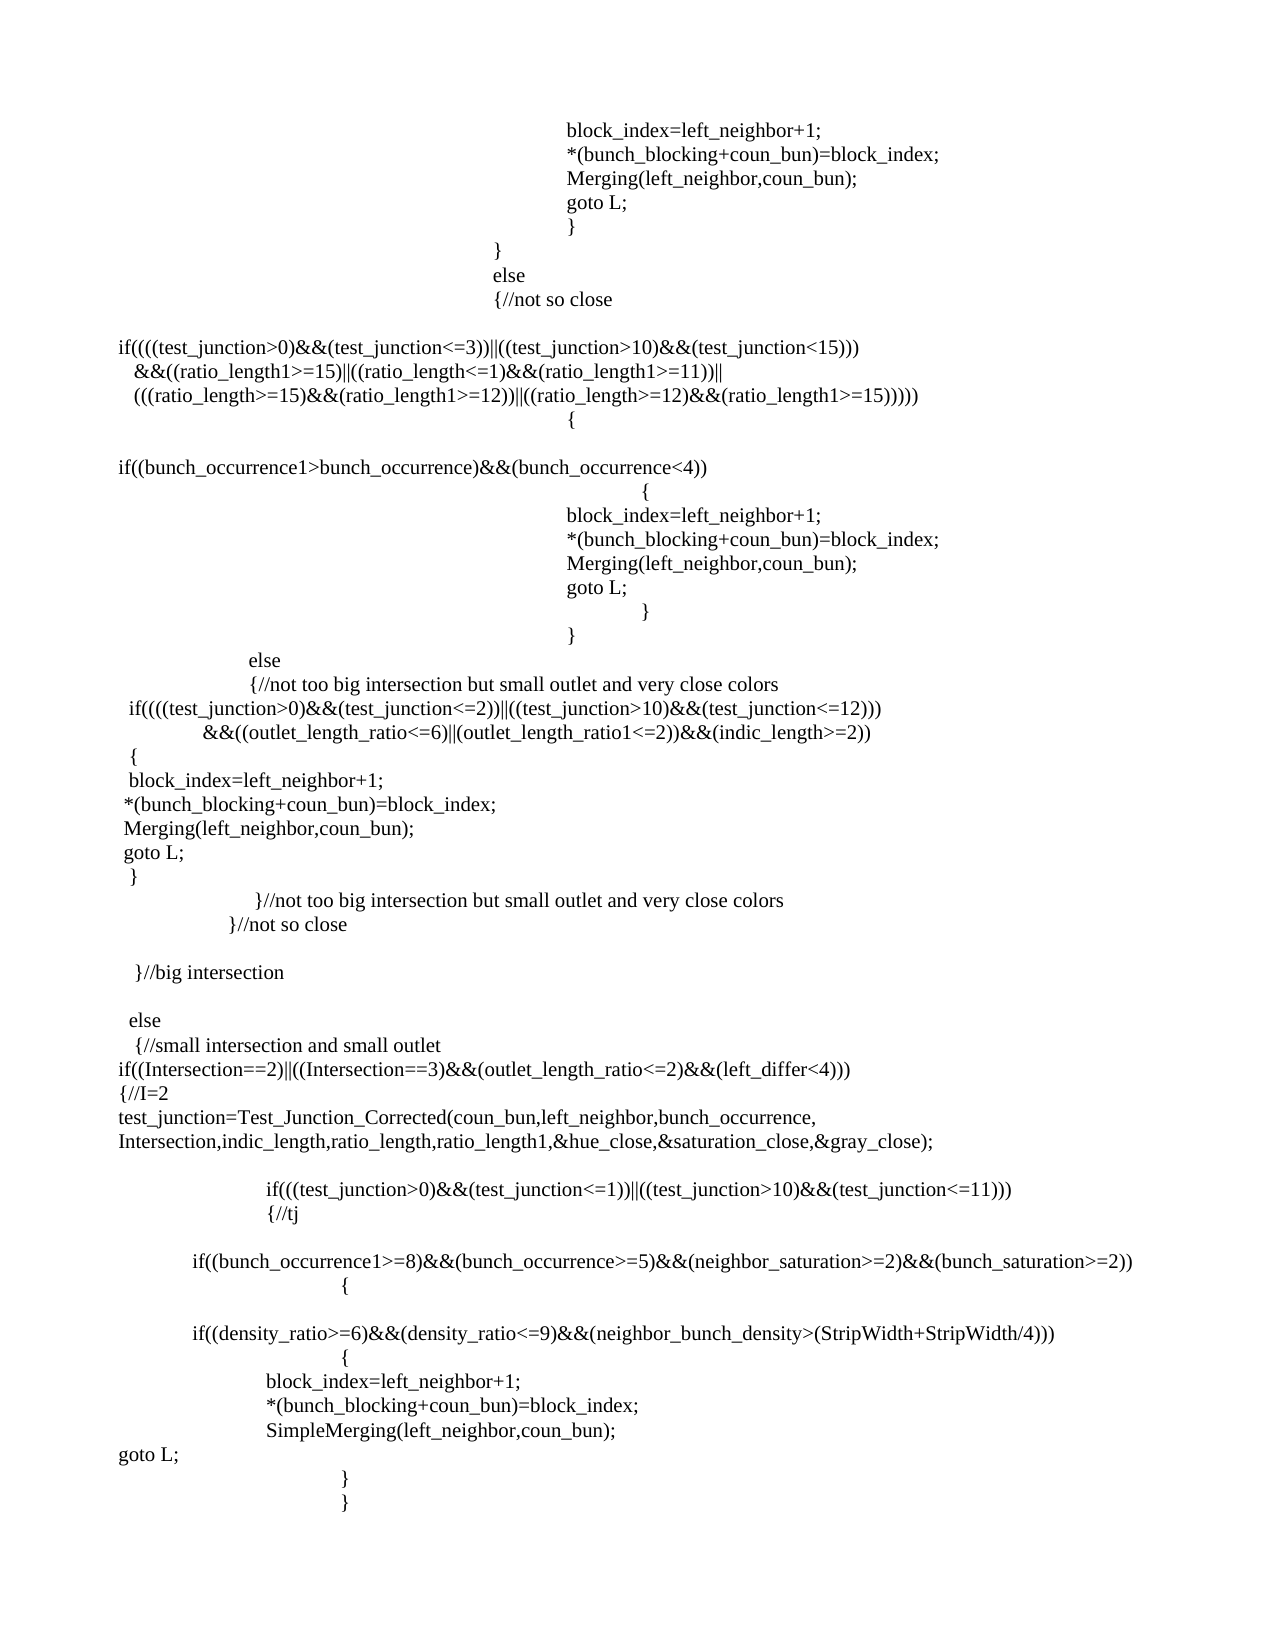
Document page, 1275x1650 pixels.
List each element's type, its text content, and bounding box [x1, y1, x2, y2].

text } [118, 1466, 1157, 1490]
text { [118, 1273, 1157, 1297]
text block_index=left_neighbor+1; [118, 1369, 1157, 1393]
text {//I=2 [118, 1081, 1157, 1105]
text block_index=left_neighbor+1; [118, 503, 1157, 527]
text if((bunch_occurrence1>bunch_occurrence)&&(bunch_occurrence<4)) [118, 431, 1157, 479]
text { [118, 479, 1157, 503]
text else [118, 647, 1157, 672]
text } [118, 623, 1157, 647]
text *(bunch_blocking+coun_bun)=block_index; [118, 142, 1157, 166]
text if((Intersection==2)||((Intersection==3)&&(outlet_length_ratio<=2)&&(left_differ<4))) [118, 1057, 1157, 1081]
text if((bunch_occurrence1>=8)&&(bunch_occurrence>=5)&&(neighbor_saturation>=2)&&(bunch_saturation>=2)) [118, 1225, 1157, 1273]
text (((ratio_length>=15)&&(ratio_length1>=12))||((ratio_length>=12)&&(ratio_length1>=15))))) [118, 383, 1157, 407]
text else [118, 1008, 1157, 1032]
text {//not too big intersection but small outlet and very close colors [118, 672, 1157, 696]
text } [118, 214, 1157, 238]
text goto L; [118, 1442, 1157, 1466]
text { [118, 407, 1157, 431]
text } [118, 599, 1157, 623]
text Intersection,indic_length,ratio_length,ratio_length1,&hue_close,&saturation_close,&gray_close); [118, 1129, 1157, 1153]
text Merging(left_neighbor,coun_bun); [118, 166, 1157, 190]
text else [118, 262, 1157, 287]
text block_index=left_neighbor+1; [118, 118, 1157, 142]
text *(bunch_blocking+coun_bun)=block_index; [118, 1393, 1157, 1417]
text }//not too big intersection but small outlet and very close colors [118, 888, 1157, 912]
text } [118, 238, 1157, 262]
text goto L; [118, 190, 1157, 214]
text block_index=left_neighbor+1; [118, 768, 1157, 792]
text *(bunch_blocking+coun_bun)=block_index; [118, 792, 1157, 816]
text goto L; [118, 840, 1157, 864]
text test_junction=Test_Junction_Corrected(coun_bun,left_neighbor,bunch_occurrence, [118, 1105, 1157, 1129]
text if((((test_junction>0)&&(test_junction<=2))||((test_junction>10)&&(test_junction<=12))) [118, 696, 1157, 720]
text if((((test_junction>0)&&(test_junction<=3))||((test_junction>10)&&(test_junction<15))) [118, 335, 1157, 359]
text *(bunch_blocking+coun_bun)=block_index; [118, 527, 1157, 551]
text {//not so close [118, 287, 1157, 311]
text } [118, 1490, 1157, 1514]
text &&((ratio_length1>=15)||((ratio_length<=1)&&(ratio_length1>=11))|| [118, 359, 1157, 383]
text { [118, 744, 1157, 768]
text if(((test_junction>0)&&(test_junction<=1))||((test_junction>10)&&(test_junction<=11))) [118, 1177, 1157, 1201]
text &&((outlet_length_ratio<=6)||(outlet_length_ratio1<=2))&&(indic_length>=2)) [118, 720, 1157, 744]
text Merging(left_neighbor,coun_bun); [118, 816, 1157, 840]
text {//small intersection and small outlet [118, 1032, 1157, 1057]
text goto L; [118, 575, 1157, 599]
text if((density_ratio>=6)&&(density_ratio<=9)&&(neighbor_bunch_density>(StripWidth+StripWidth/4))) [118, 1297, 1157, 1345]
text { [118, 1345, 1157, 1369]
text {//tj [118, 1201, 1157, 1225]
text }//big intersection [118, 960, 1157, 984]
text Merging(left_neighbor,coun_bun); [118, 551, 1157, 575]
text }//not so close [118, 912, 1157, 936]
text SimpleMerging(left_neighbor,coun_bun); [118, 1417, 1157, 1442]
text } [118, 864, 1157, 888]
